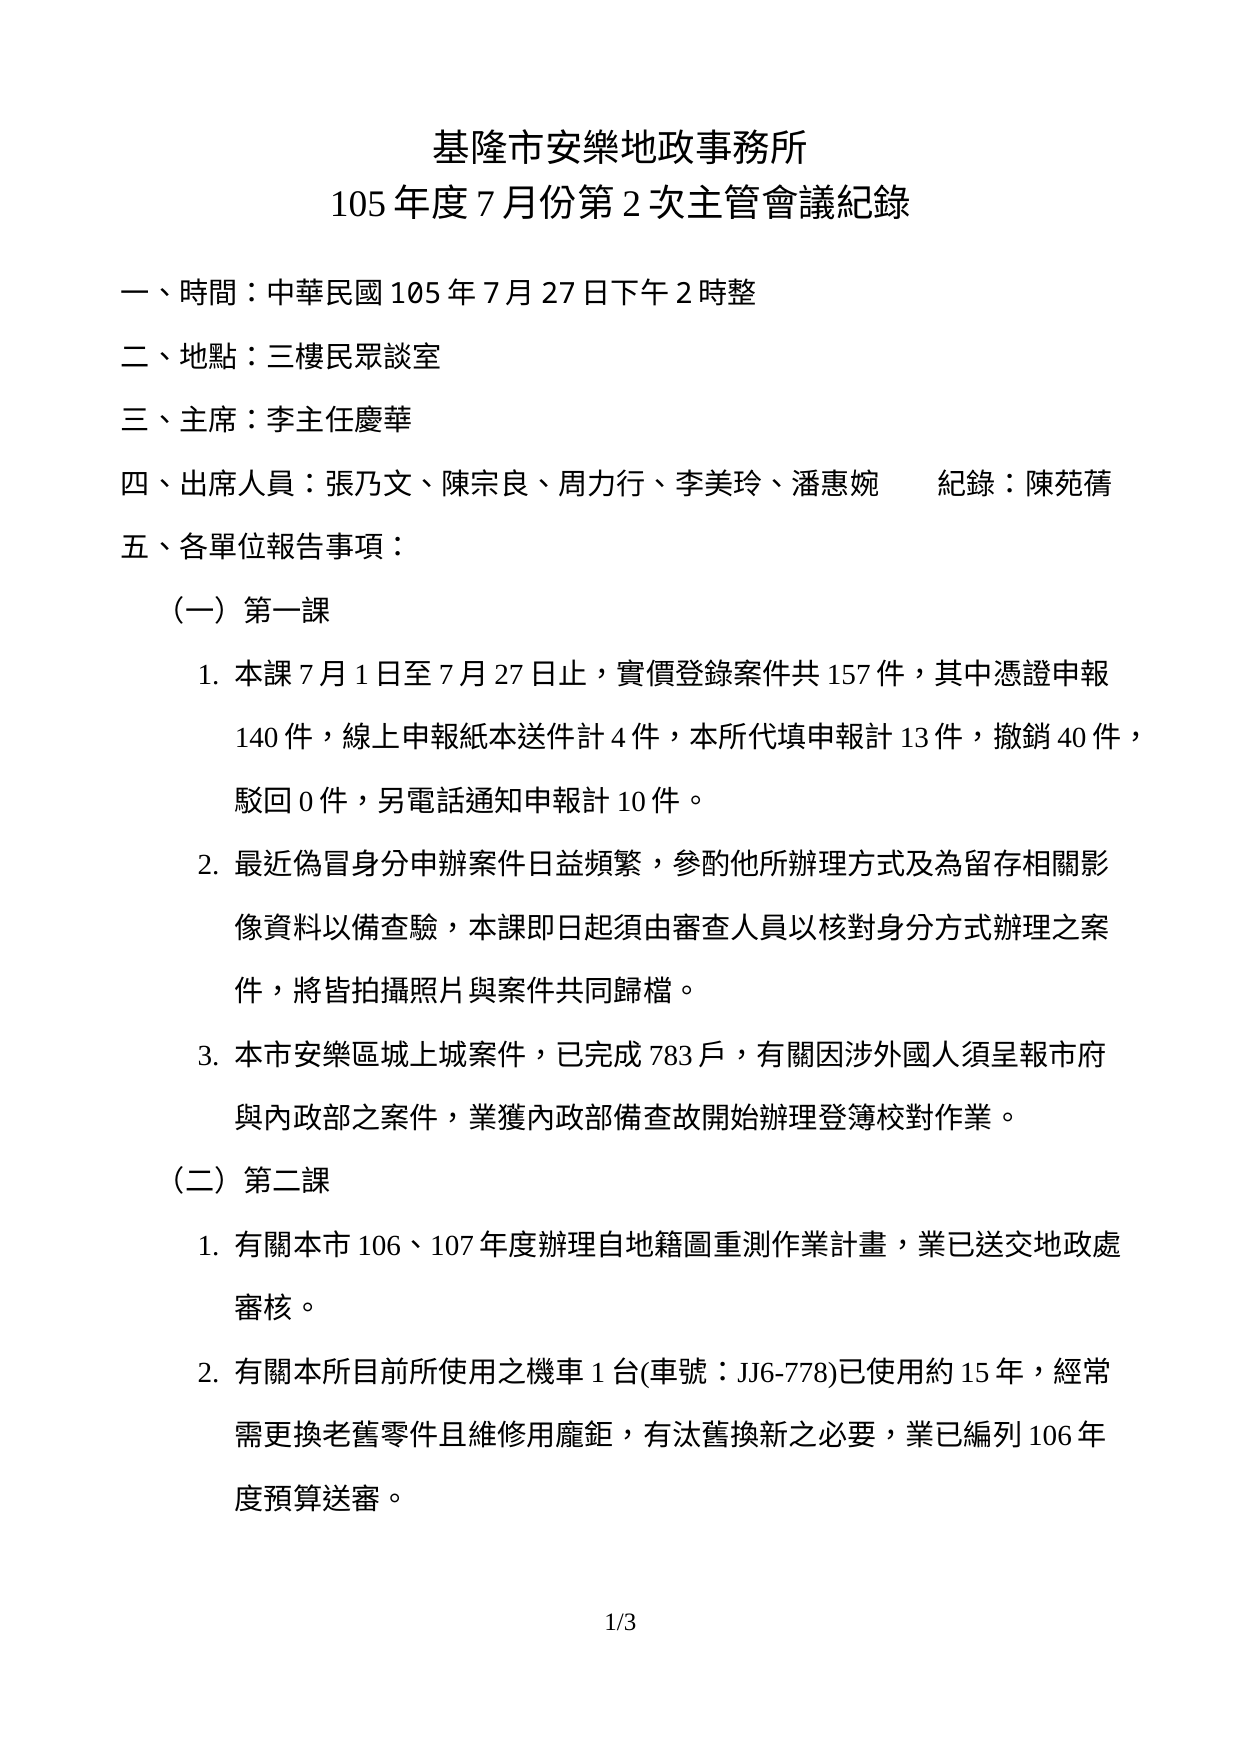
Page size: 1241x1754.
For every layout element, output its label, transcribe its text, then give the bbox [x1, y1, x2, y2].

list 有關本所目前所使用之機車1台(車號：JJ6-778)已使用約15年，經常需更換老舊零件且維修用龐鉅，有汰舊換新之必要，業已編列106年度預算送審。 [197, 1348, 1122, 1517]
list 各單位報告事項： [119, 524, 1122, 566]
text 基隆市安樂地政事務所 [118, 118, 1122, 172]
list 出席人員：張乃文、陳宗良、周力行、李美玲、潘惠婉 紀錄：陳苑蒨 [119, 460, 1122, 502]
list 有關本市106、107年度辦理自地籍圖重測作業計畫，業已送交地政處審核。 [197, 1221, 1122, 1327]
list 第一課 [156, 587, 1122, 629]
list 第二課 [156, 1158, 1122, 1200]
list 本課7月1日至7月27日止，實價登錄案件共157件，其中憑證申報140件，線上申報紙本送件計4件，本所代填申報計13件，撤銷40件，駁回0件，另電話通知申報計10件。 [197, 651, 1122, 820]
text 105年度7月份第2次主管會議紀錄 [118, 172, 1122, 227]
list 本市安樂區城上城案件，已完成783戶，有關因涉外國人須呈報市府與內政部之案件，業獲內政部備查故開始辦理登簿校對作業。 [197, 1031, 1122, 1137]
list 主席：李主任慶華 [119, 397, 1122, 439]
list 地點：三樓民眾談室 [119, 333, 1122, 376]
list 最近偽冒身分申辦案件日益頻繁，參酌他所辦理方式及為留存相關影像資料以備查驗，本課即日起須由審查人員以核對身分方式辦理之案件，將皆拍攝照片與案件共同歸檔。 [197, 841, 1122, 1010]
list 時間：中華民國105年7月27日下午2時整 [119, 270, 1122, 312]
